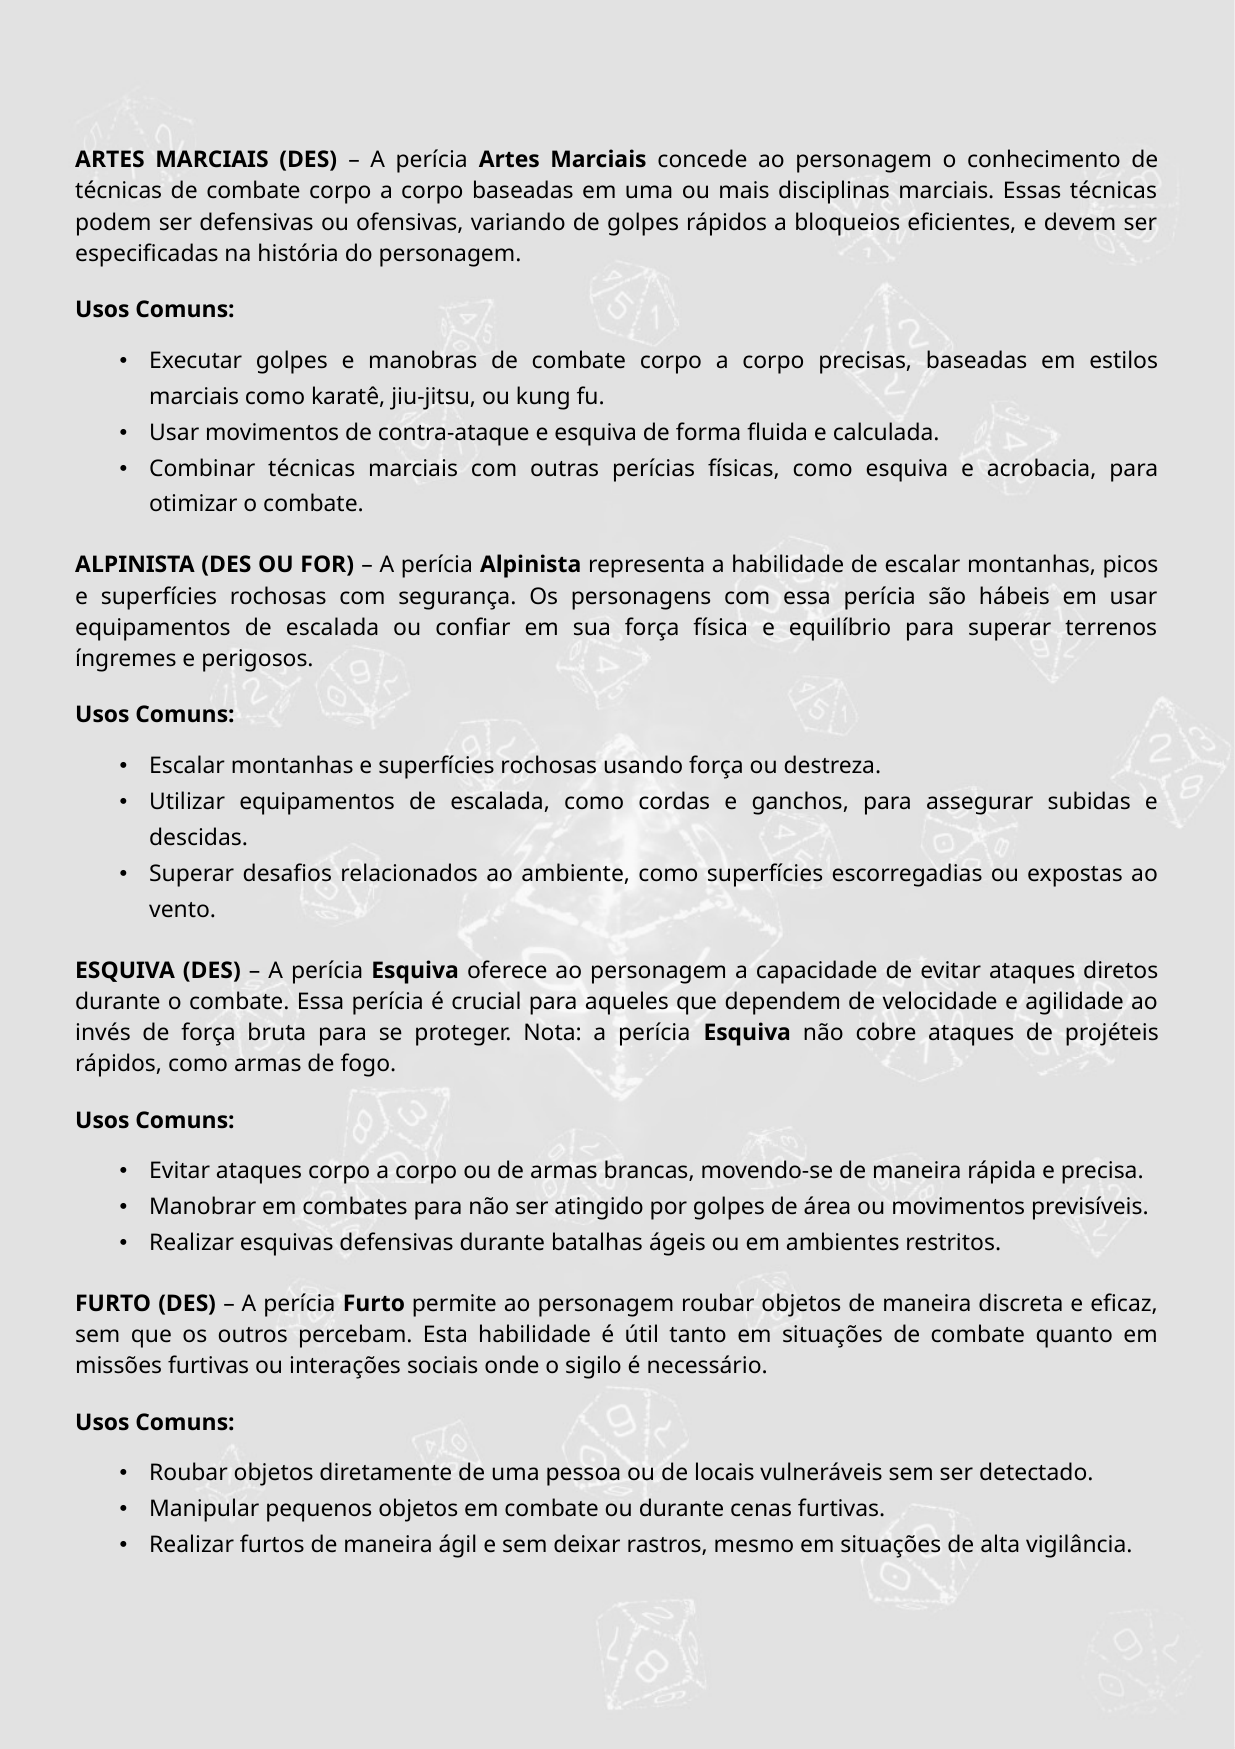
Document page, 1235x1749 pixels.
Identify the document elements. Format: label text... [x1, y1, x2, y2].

list Escalar montanhas e superfícies rochosas usando força ou destreza. [119, 749, 1159, 780]
text ARTES MARCIAIS (DES) – A perícia Artes Marciais concede ao personagem o conhecimento de técnicas de combate corpo a corpo baseadas em uma ou mais disciplinas marciais. Essas técnicas podem ser defensivas ou ofensivas, variando de golpes rápidos a bloqueios eficientes, e devem ser especificadas na história do personagem. [75, 143, 1159, 268]
list Combinar técnicas marciais com outras perícias físicas, como esquiva e acrobacia, para otimizar o combate. [119, 451, 1159, 519]
text ALPINISTA (DES OU FOR) – A perícia Alpinista representa a habilidade de escalar montanhas, picos e superfícies rochosas com segurança. Os personagens com essa perícia são hábeis em usar equipamentos de escalada ou confiar em sua força física e equilíbrio para superar terrenos íngremes e perigosos. [75, 548, 1159, 673]
list Realizar esquivas defensivas durante batalhas ágeis ou em ambientes restritos. [119, 1226, 1159, 1257]
text Usos Comuns: [75, 1406, 1159, 1437]
list Superar desafios relacionados ao ambiente, como superfícies escorregadias ou expostas ao vento. [119, 857, 1159, 924]
list Roubar objetos diretamente de uma pessoa ou de locais vulneráveis sem ser detectado. [119, 1456, 1159, 1487]
list Evitar ataques corpo a corpo ou de armas brancas, movendo-se de maneira rápida e precisa. [119, 1154, 1159, 1185]
list Usar movimentos de contra-ataque e esquiva de forma fluida e calculada. [119, 416, 1159, 447]
text Usos Comuns: [75, 1103, 1159, 1135]
list Utilizar equipamentos de escalada, como cordas e ganchos, para assegurar subidas e descidas. [119, 785, 1159, 852]
text ESQUIVA (DES) – A perícia Esquiva oferece ao personagem a capacidade de evitar ataques diretos durante o combate. Essa perícia é crucial para aqueles que dependem de velocidade e agilidade ao invés de força bruta para se proteger. Nota: a perícia Esquiva não cobre ataques de projéteis rápidos, como armas de fogo. [75, 953, 1159, 1078]
list Manobrar em combates para não ser atingido por golpes de área ou movimentos previsíveis. [119, 1190, 1159, 1221]
list Realizar furtos de maneira ágil e sem deixar rastros, mesmo em situações de alta vigilância. [119, 1528, 1159, 1559]
text Usos Comuns: [75, 698, 1159, 729]
text FURTO (DES) – A perícia Furto permite ao personagem roubar objetos de maneira discreta e eficaz, sem que os outros percebam. Esta habilidade é útil tanto em situações de combate quanto em missões furtivas ou interações sociais onde o sigilo é necessário. [75, 1287, 1159, 1381]
picture [0, 0, 1235, 1749]
text Usos Comuns: [75, 293, 1159, 324]
list Executar golpes e manobras de combate corpo a corpo precisas, baseadas em estilos marciais como karatê, jiu-jitsu, ou kung fu. [119, 344, 1159, 411]
list Manipular pequenos objetos em combate ou durante cenas furtivas. [119, 1492, 1159, 1523]
